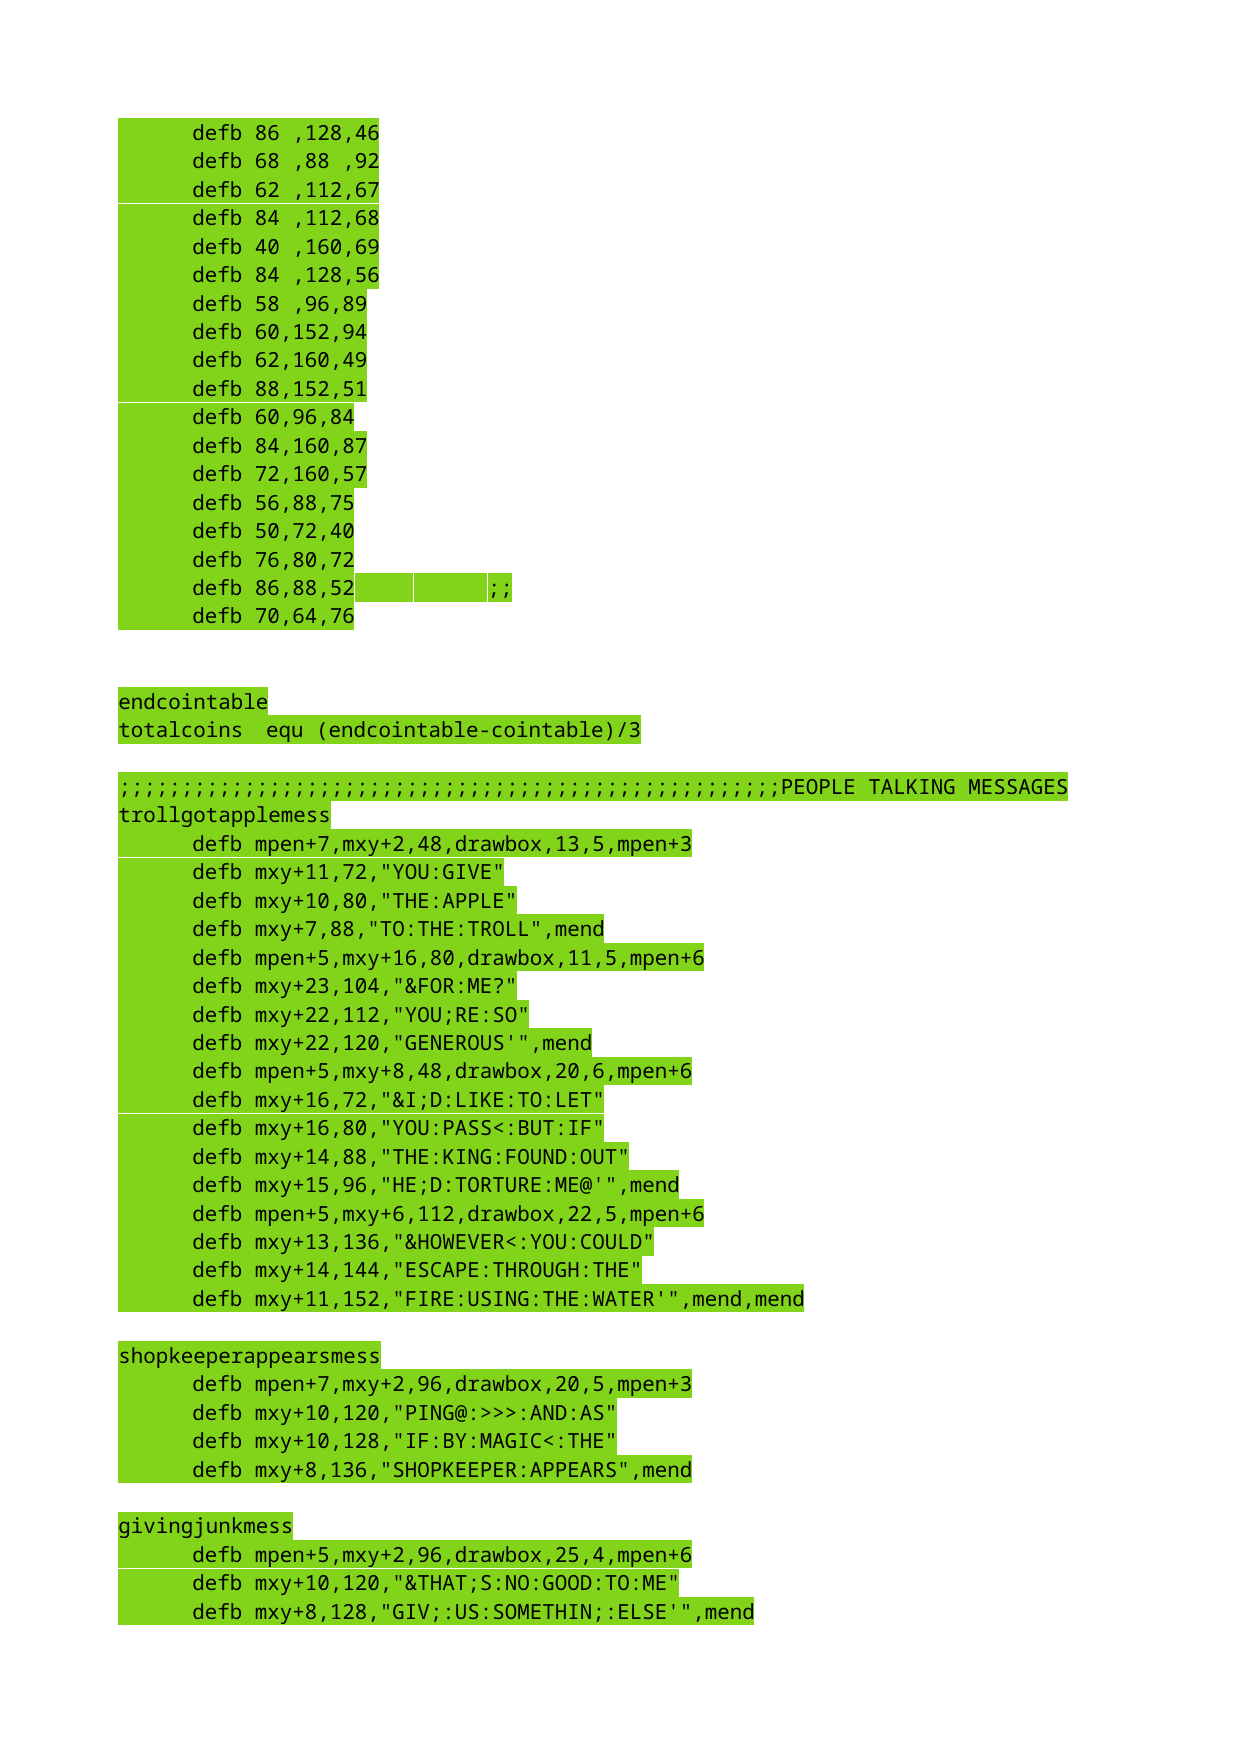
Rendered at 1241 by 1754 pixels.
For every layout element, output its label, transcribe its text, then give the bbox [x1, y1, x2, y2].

text defb mxy+10,120,"PING@:>>>:AND:AS" [118, 1398, 1122, 1426]
text defb 88,152,51 [118, 374, 1122, 402]
text defb mxy+22,112,"YOU;RE:SO" [118, 1000, 1122, 1028]
text defb mpen+7,mxy+2,96,drawbox,20,5,mpen+3 [118, 1369, 1122, 1398]
text defb 72,160,57 [118, 459, 1122, 488]
text defb 68 ,88 ,92 [118, 147, 1122, 175]
text defb 50,72,40 [118, 516, 1122, 545]
text defb mpen+7,mxy+2,48,drawbox,13,5,mpen+3 [118, 829, 1122, 857]
text defb mxy+10,128,"IF:BY:MAGIC<:THE" [118, 1426, 1122, 1455]
text defb mxy+10,80,"THE:APPLE" [118, 886, 1122, 914]
text defb mxy+14,88,"THE:KING:FOUND:OUT" [118, 1142, 1122, 1170]
text defb mpen+5,mxy+16,80,drawbox,11,5,mpen+6 [118, 943, 1122, 971]
text defb mxy+22,120,"GENEROUS'",mend [118, 1028, 1122, 1057]
text defb 76,80,72 [118, 545, 1122, 573]
text endcointable [118, 687, 1122, 715]
text defb mpen+5,mxy+2,96,drawbox,25,4,mpen+6 [118, 1540, 1122, 1568]
text defb mxy+11,152,"FIRE:USING:THE:WATER'",mend,mend [118, 1284, 1122, 1312]
text defb mpen+5,mxy+6,112,drawbox,22,5,mpen+6 [118, 1199, 1122, 1227]
text defb 62,160,49 [118, 346, 1122, 374]
text defb 84 ,128,56 [118, 260, 1122, 289]
text totalcoins equ (endcointable-cointable)/3 [118, 715, 1122, 744]
text defb mxy+7,88,"TO:THE:TROLL",mend [118, 914, 1122, 943]
text defb mxy+23,104,"&FOR:ME?" [118, 971, 1122, 1000]
text defb 56,88,75 [118, 488, 1122, 516]
text defb mxy+8,128,"GIV;:US:SOMETHIN;:ELSE'",mend [118, 1597, 1122, 1625]
text defb 86 ,128,46 [118, 118, 1122, 147]
text defb mxy+10,120,"&THAT;S:NO:GOOD:TO:ME" [118, 1568, 1122, 1597]
text defb 62 ,112,67 [118, 175, 1122, 203]
text defb mxy+13,136,"&HOWEVER<:YOU:COULD" [118, 1227, 1122, 1256]
text defb 70,64,76 [118, 602, 1122, 630]
text defb 58 ,96,89 [118, 289, 1122, 317]
text defb 40 ,160,69 [118, 232, 1122, 260]
text defb 84 ,112,68 [118, 203, 1122, 232]
text defb 60,152,94 [118, 317, 1122, 346]
text defb mxy+8,136,"SHOPKEEPER:APPEARS",mend [118, 1455, 1122, 1483]
text defb 86,88,52 ;; [118, 573, 1122, 602]
text defb mxy+15,96,"HE;D:TORTURE:ME@'",mend [118, 1170, 1122, 1199]
text defb 60,96,84 [118, 402, 1122, 431]
text shopkeeperappearsmess [118, 1341, 1122, 1369]
text trollgotapplemess [118, 801, 1122, 829]
text ;;;;;;;;;;;;;;;;;;;;;;;;;;;;;;;;;;;;;;;;;;;;;;;;;;;;;PEOPLE TALKING MESSAGES [118, 772, 1122, 801]
text defb mxy+14,144,"ESCAPE:THROUGH:THE" [118, 1256, 1122, 1284]
text defb 84,160,87 [118, 431, 1122, 459]
text defb mpen+5,mxy+8,48,drawbox,20,6,mpen+6 [118, 1057, 1122, 1085]
text givingjunkmess [118, 1512, 1122, 1540]
text defb mxy+16,80,"YOU:PASS<:BUT:IF" [118, 1113, 1122, 1142]
text defb mxy+11,72,"YOU:GIVE" [118, 857, 1122, 886]
text defb mxy+16,72,"&I;D:LIKE:TO:LET" [118, 1085, 1122, 1113]
